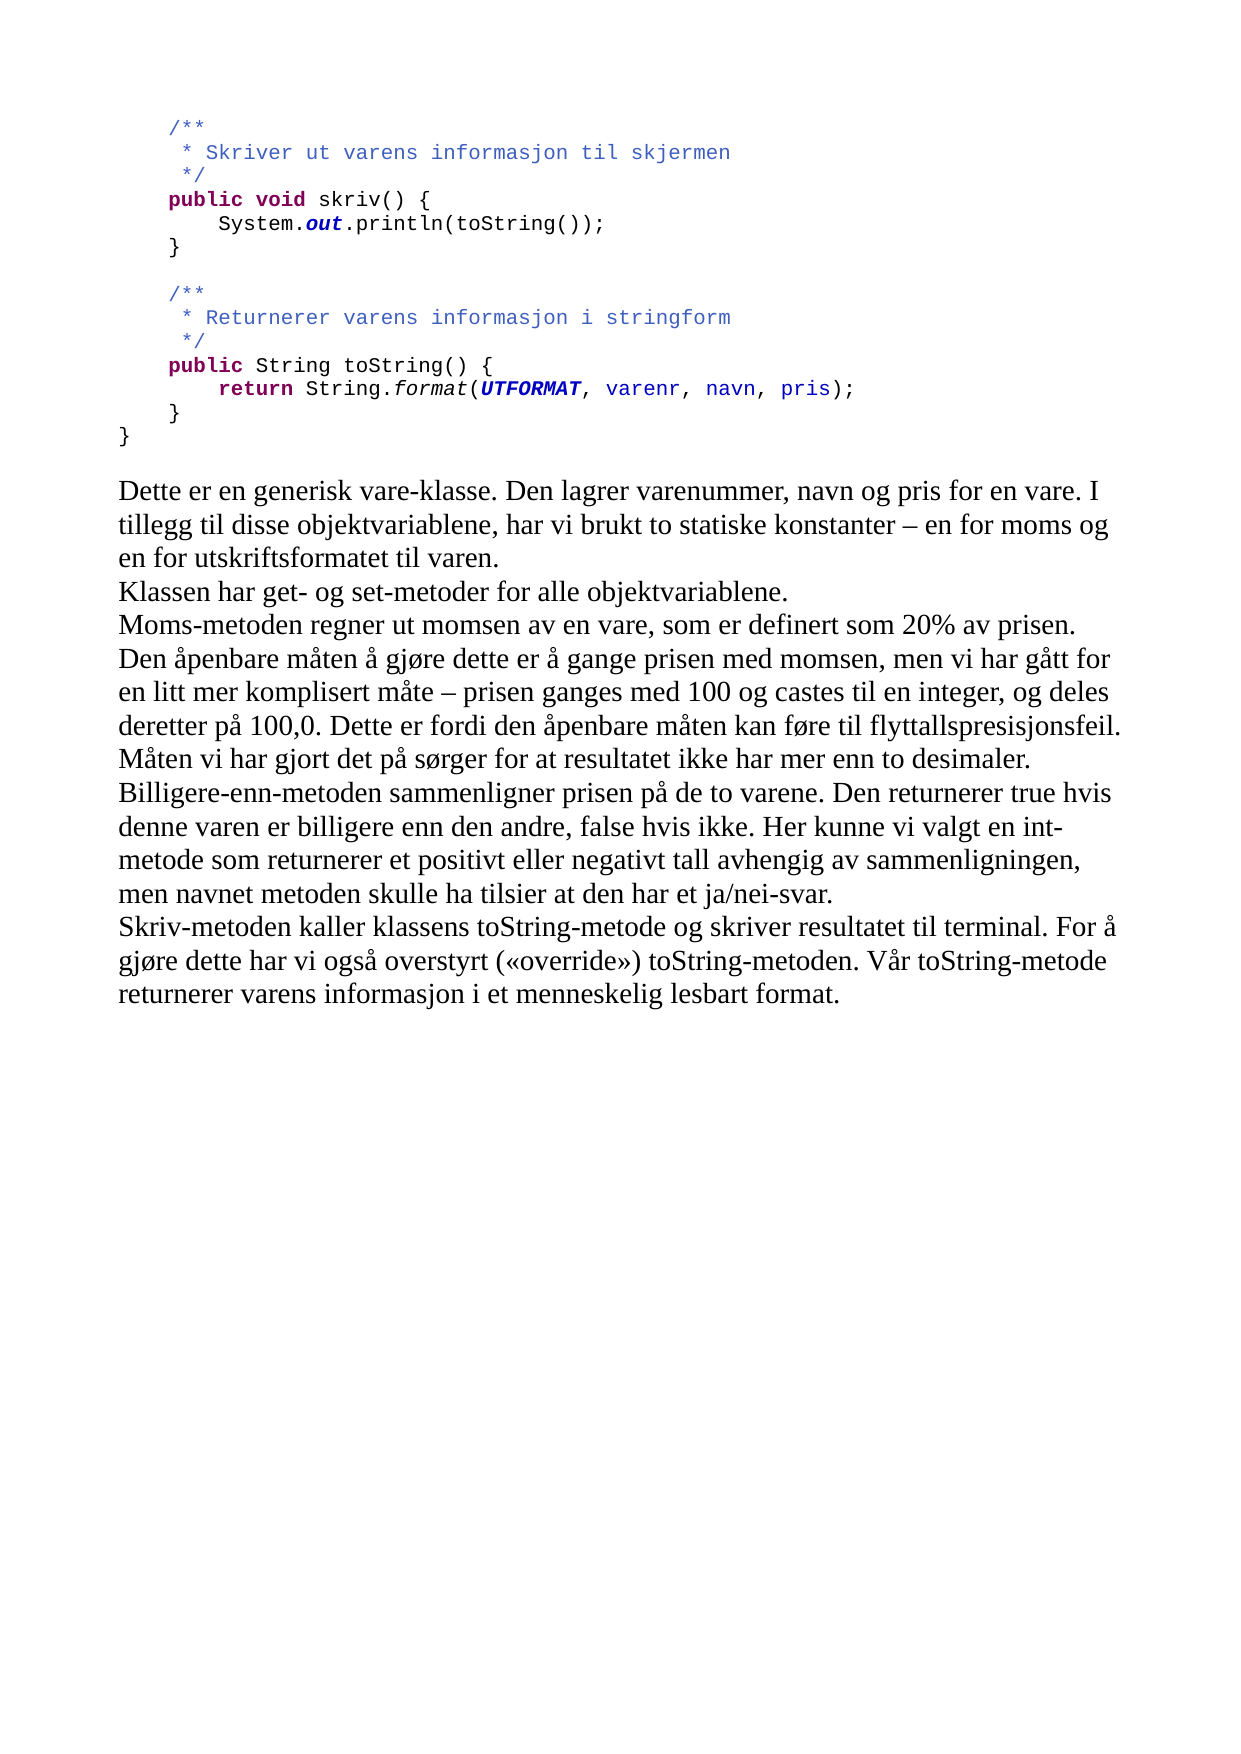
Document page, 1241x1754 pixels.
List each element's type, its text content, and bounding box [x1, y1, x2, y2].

text } [118, 426, 1122, 449]
text * Skriver ut varens informasjon til skjermen [118, 142, 1122, 165]
text Dette er en generisk vare-klasse. Den lagrer varenummer, navn og pris for en vare. I tillegg til disse objektvariablene, har vi brukt to statiske konstanter – en for moms og en for utskriftsformatet til varen. [118, 473, 1122, 574]
text System.out.println(toString()); [118, 213, 1122, 236]
text Moms-metoden regner ut momsen av en vare, som er definert som 20% av prisen. Den åpenbare måten å gjøre dette er å gange prisen med momsen, men vi har gått for en litt mer komplisert måte – prisen ganges med 100 og castes til en integer, og deles deretter på 100,0. Dette er fordi den åpenbare måten kan føre til flyttallspresisjonsfeil. Måten vi har gjort det på sørger for at resultatet ikke har mer enn to desimaler. [118, 607, 1122, 775]
text Skriv-metoden kaller klassens toString-metode og skriver resultatet til terminal. For å gjøre dette har vi også overstyrt («override») toString-metoden. Vår toString-metode returnerer varens informasjon i et menneskelig lesbart format. [118, 909, 1122, 1010]
text } [118, 236, 1122, 260]
text Klassen har get- og set-metoder for alle objektvariablene. [118, 574, 1122, 607]
text } [118, 402, 1122, 426]
text */ [118, 165, 1122, 189]
text * Returnerer varens informasjon i stringform [118, 307, 1122, 331]
text Billigere-enn-metoden sammenligner prisen på de to varene. Den returnerer true hvis denne varen er billigere enn den andre, false hvis ikke. Her kunne vi valgt en int-metode som returnerer et positivt eller negativt tall avhengig av sammenligningen, men navnet metoden skulle ha tilsier at den har et ja/nei-svar. [118, 775, 1122, 909]
text /** [118, 284, 1122, 307]
text /** [118, 118, 1122, 142]
text public void skriv() { [118, 189, 1122, 213]
text public String toString() { [118, 354, 1122, 378]
text return String.format(UTFORMAT, varenr, navn, pris); [118, 378, 1122, 402]
text */ [118, 331, 1122, 354]
